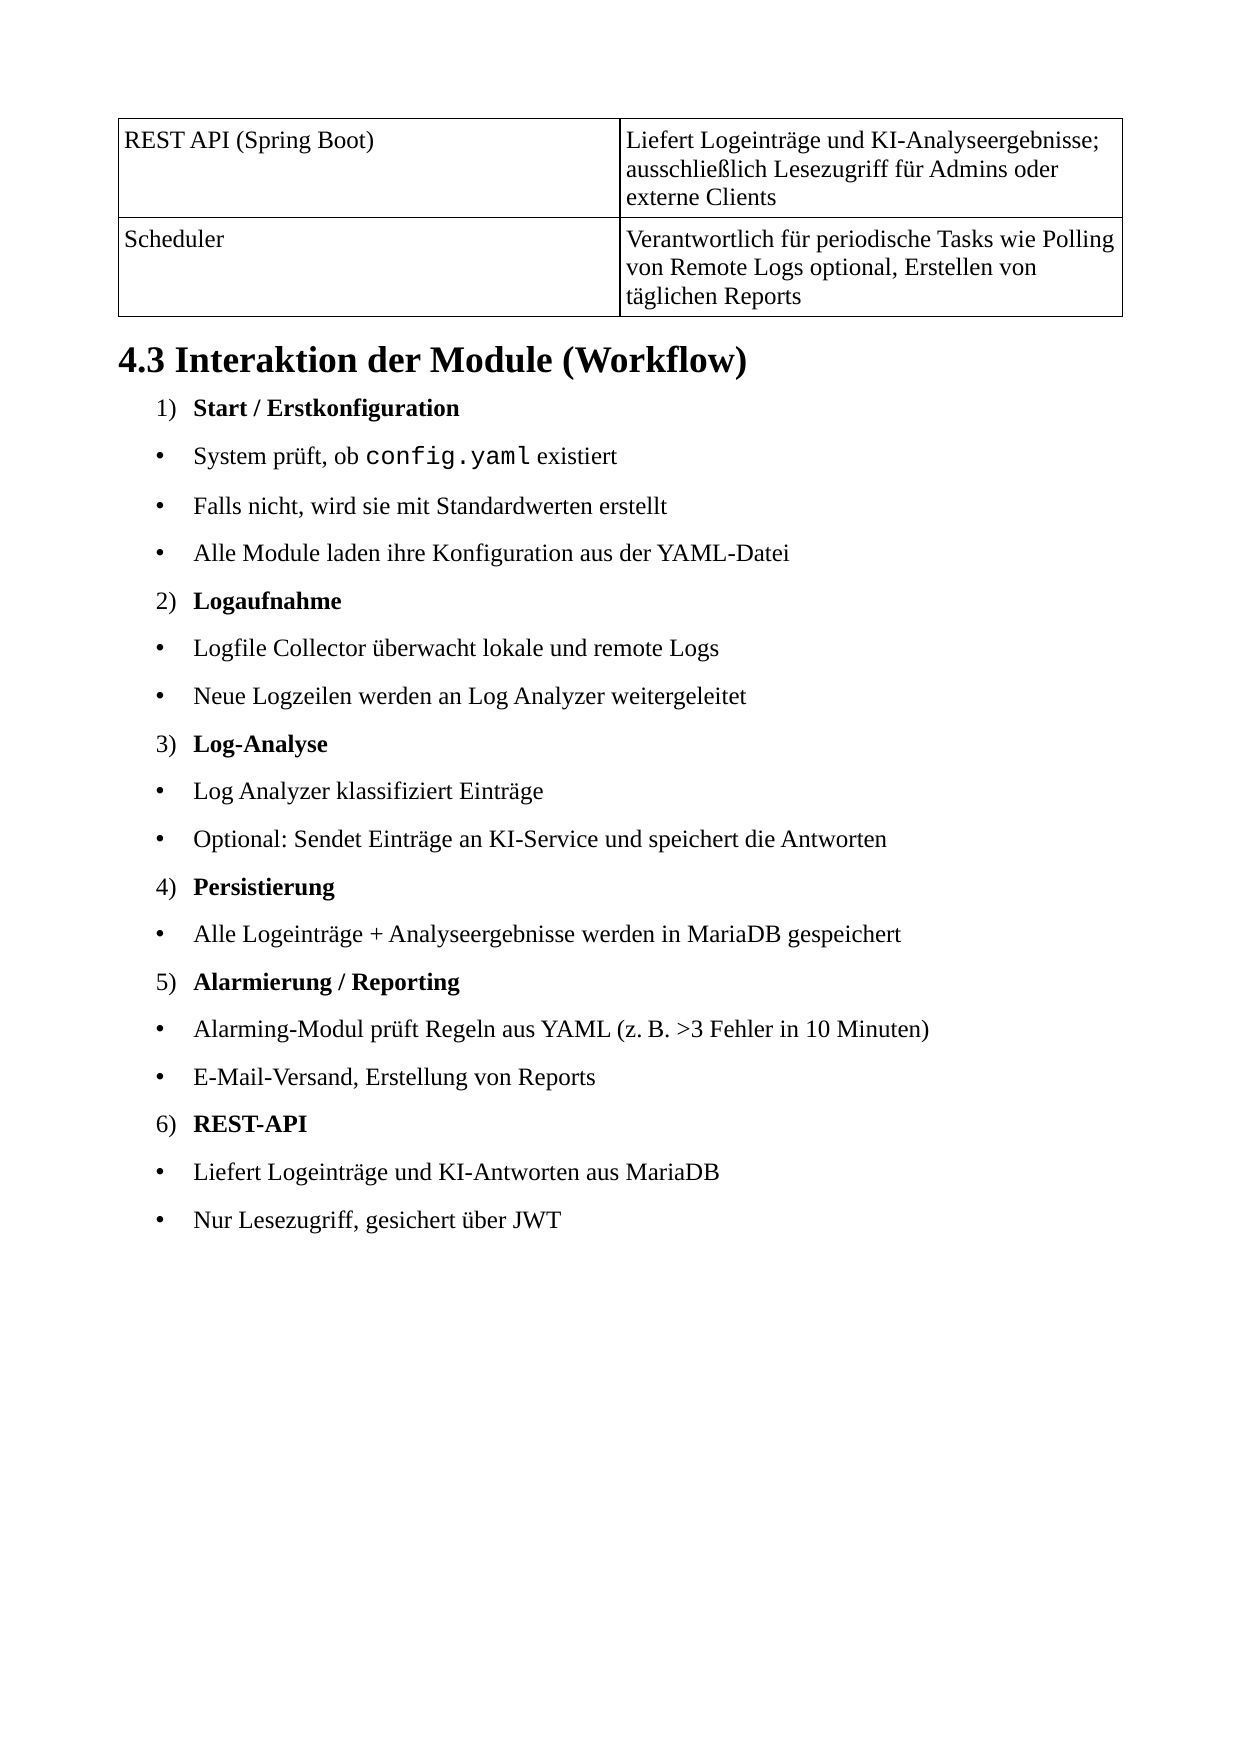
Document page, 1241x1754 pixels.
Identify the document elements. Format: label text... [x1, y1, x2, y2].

table_cell Verantwortlich für periodische Tasks wie Polling von Remote Logs optional, Erstellen von täglichen Reports [621, 218, 1122, 316]
table_cell Liefert Logeinträge und KI-Analyseergebnisse; ausschließlich Lesezugriff für Admins oder externe Clients [621, 119, 1122, 217]
list Log-Analyse [156, 729, 1122, 757]
list Log Analyzer klassifiziert Einträge [156, 776, 1122, 805]
list REST-API [156, 1109, 1122, 1138]
list Optional: Sendet Einträge an KI-Service und speichert die Antworten [156, 824, 1122, 853]
list Logaufnahme [156, 586, 1122, 615]
list Persistierung [156, 872, 1122, 900]
list Neue Logzeilen werden an Log Analyzer weitergeleitet [156, 681, 1122, 710]
list Falls nicht, wird sie mit Standardwerten erstellt [156, 491, 1122, 519]
list Logfile Collector überwacht lokale und remote Logs [156, 633, 1122, 662]
list Alarmierung / Reporting [156, 967, 1122, 996]
subtitle 4.3 Interaktion der Module (Workflow) [118, 337, 1122, 381]
list Alarming-Modul prüft Regeln aus YAML (z. B. >3 Fehler in 10 Minuten) [156, 1014, 1122, 1043]
list System prüft, ob config.yaml existiert [156, 441, 1122, 472]
table_cell REST API (Spring Boot) [119, 119, 619, 217]
list Start / Erstkonfiguration [156, 393, 1122, 422]
table_cell Scheduler [119, 218, 619, 316]
list E-Mail-Versand, Erstellung von Reports [156, 1062, 1122, 1091]
list Alle Module laden ihre Konfiguration aus der YAML-Datei [156, 538, 1122, 567]
list Alle Logeinträge + Analyseergebnisse werden in MariaDB gespeichert [156, 919, 1122, 948]
list Nur Lesezugriff, gesichert über JWT [156, 1205, 1122, 1233]
list Liefert Logeinträge und KI-Antworten aus MariaDB [156, 1157, 1122, 1186]
